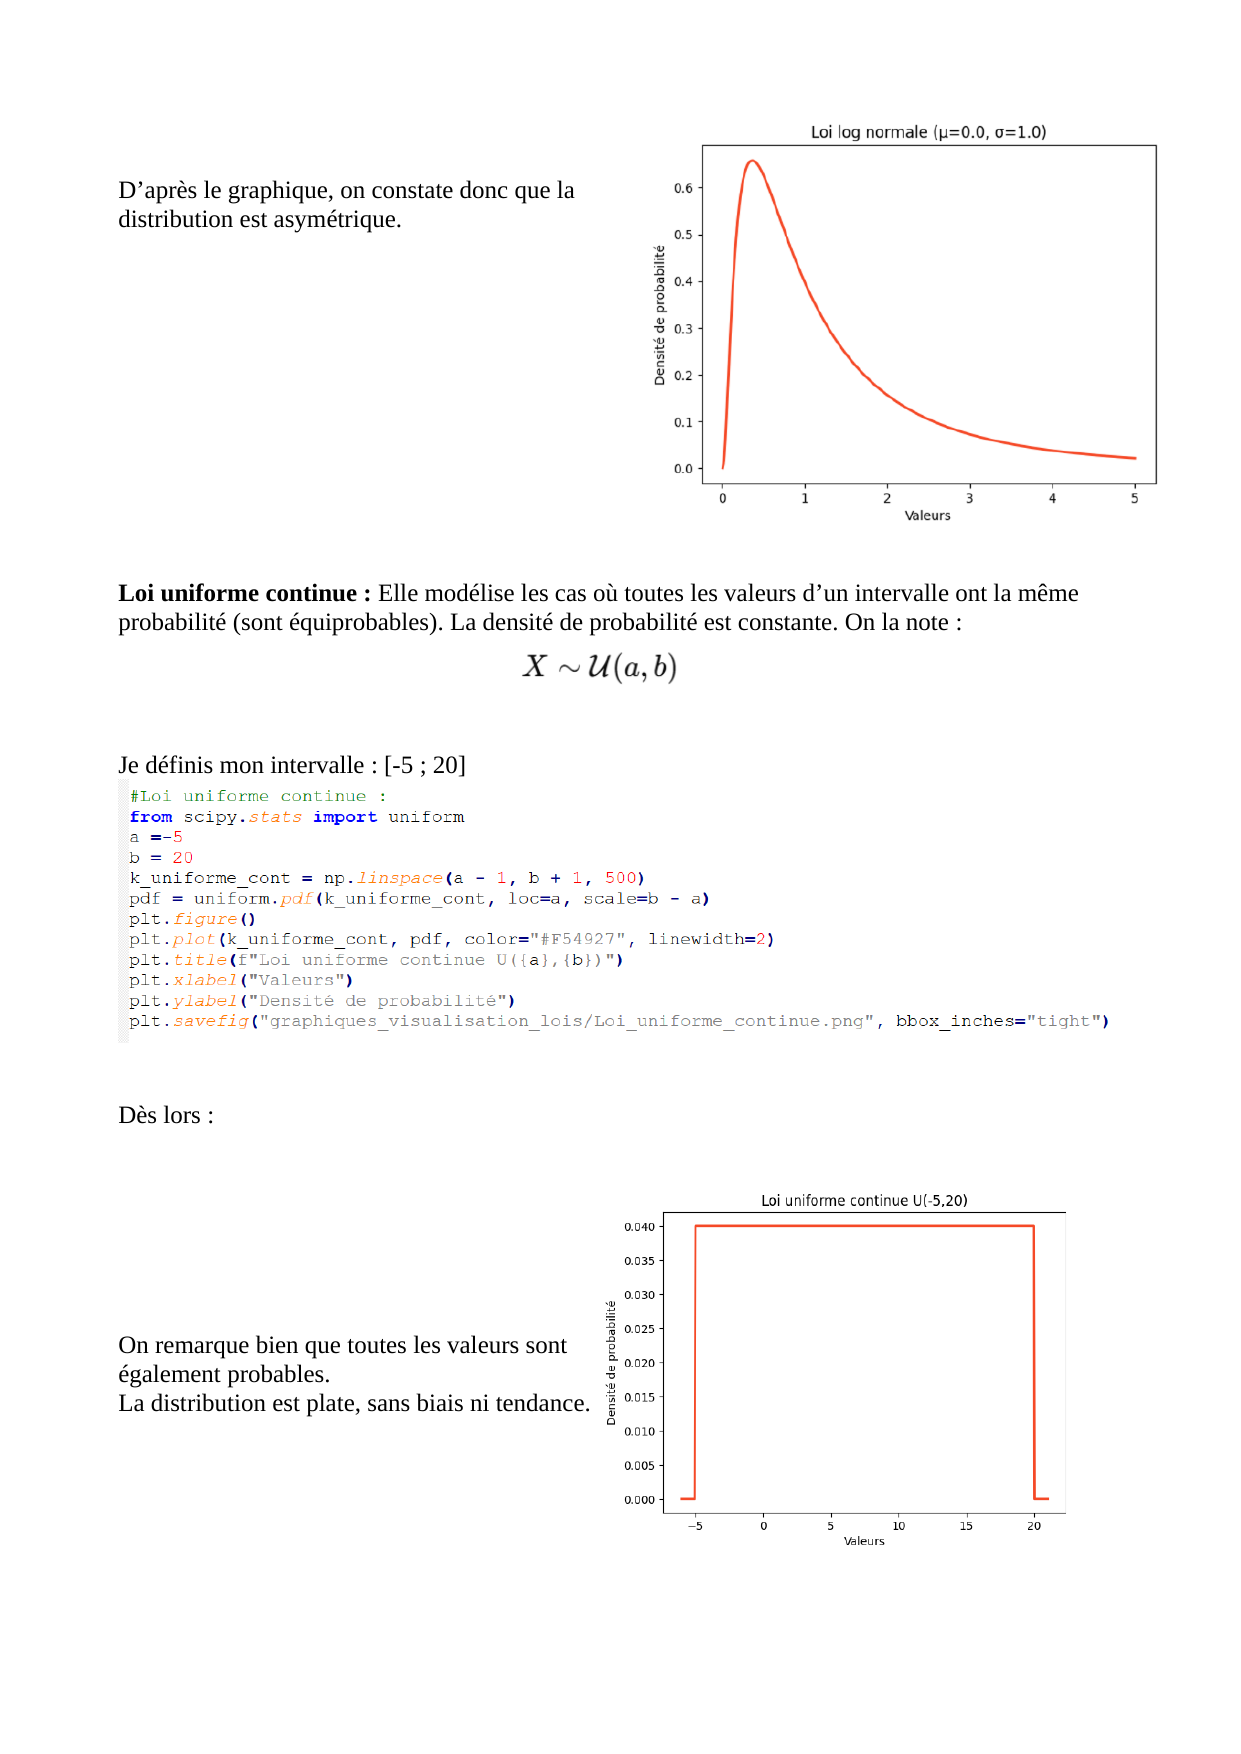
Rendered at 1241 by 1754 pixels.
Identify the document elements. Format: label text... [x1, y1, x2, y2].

text Dès lors : [118, 1100, 1122, 1129]
picture [601, 1190, 1067, 1553]
picture [118, 779, 1123, 1043]
text On remarque bien que toutes les valeurs sont également probables. [118, 1330, 601, 1388]
picture [517, 643, 685, 689]
text [1067, 1330, 1122, 1388]
text Loi uniforme continue : Elle modélise les cas où toutes les valeurs d’un intervalle ont la même probabilité (sont équiprobables). La densité de probabilité est constante. On la note : [118, 549, 1122, 636]
picture [648, 119, 1159, 526]
text D’après le graphique, on constate donc que la distribution est asymétrique. [118, 118, 1122, 233]
text La distribution est plate, sans biais ni tendance. [118, 1388, 601, 1416]
text [1067, 1388, 1122, 1416]
text Je définis mon intervalle : [-5 ; 20] [118, 751, 1122, 779]
